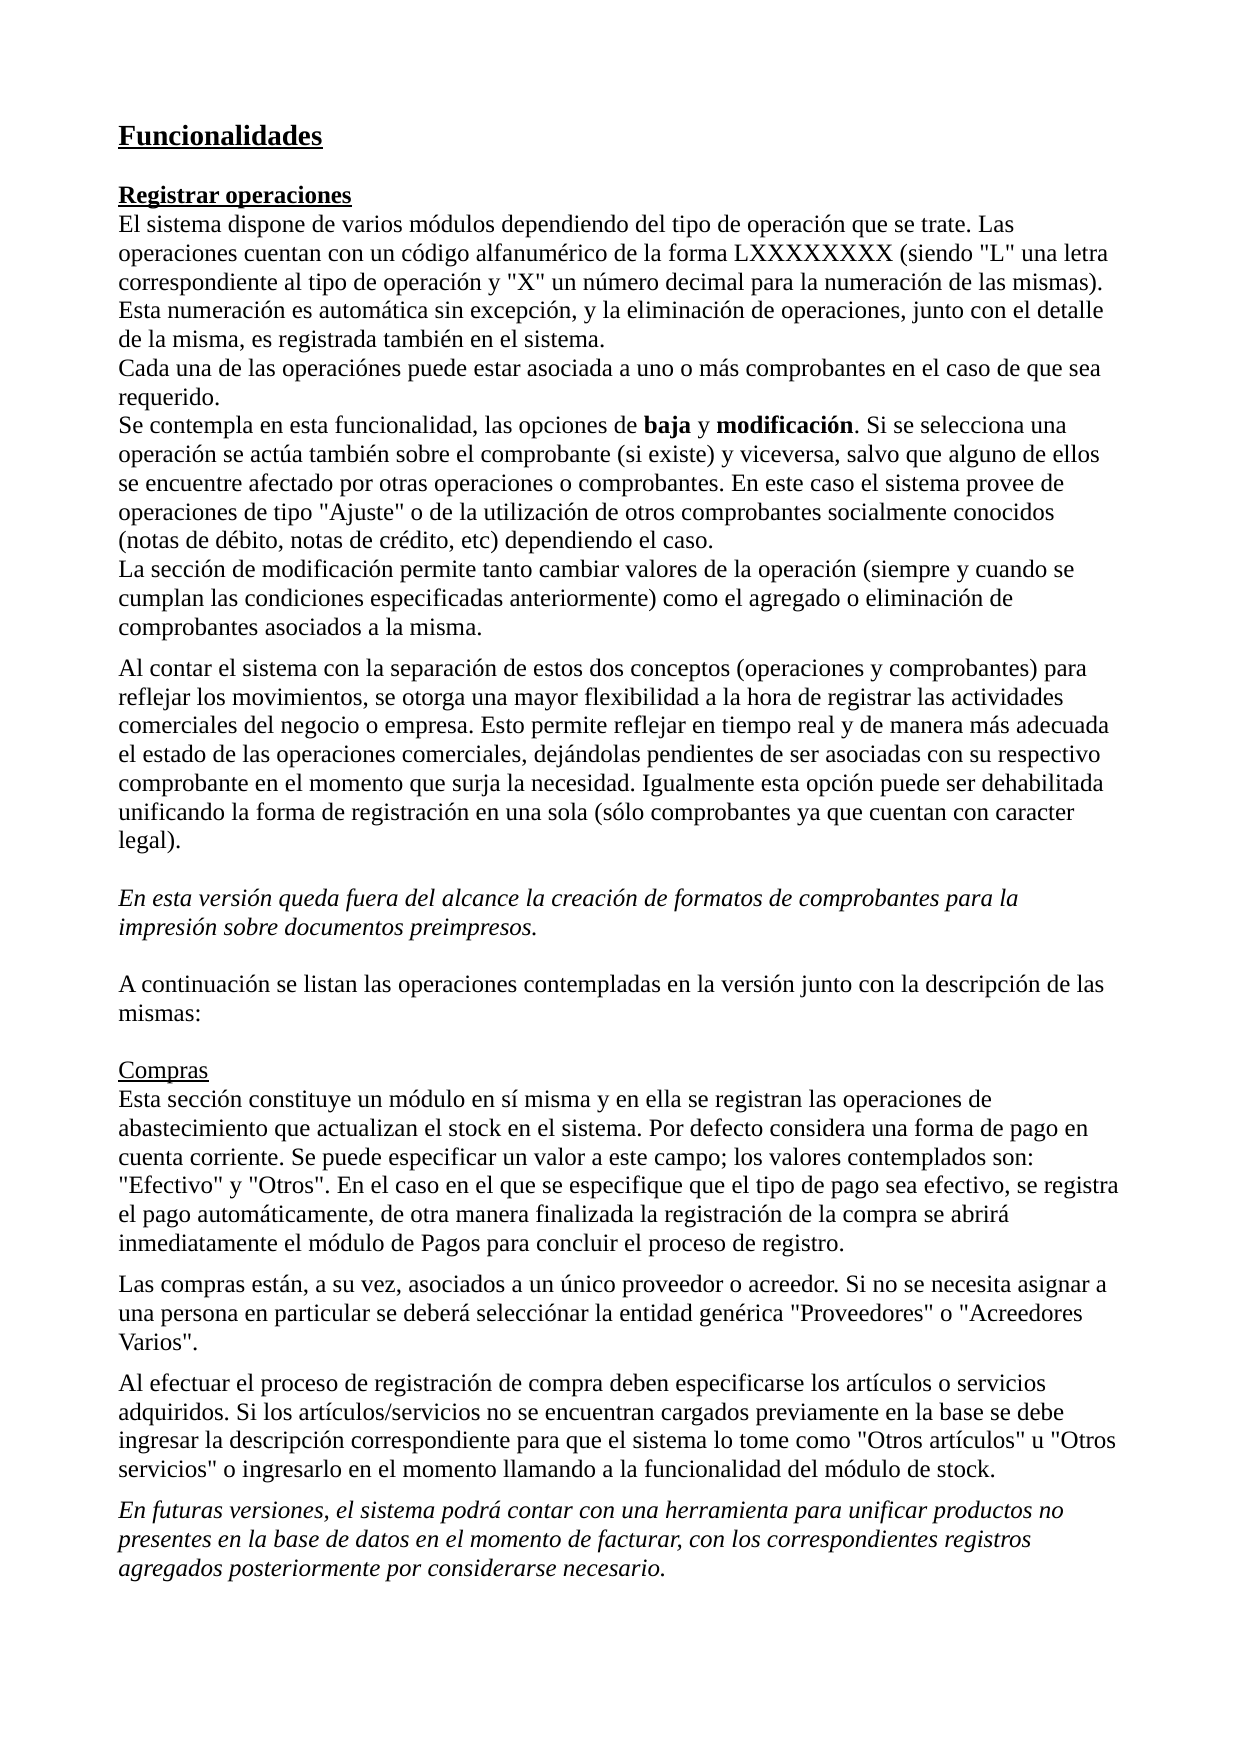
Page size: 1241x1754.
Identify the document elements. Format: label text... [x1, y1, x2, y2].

text Funcionalidades [118, 118, 1122, 152]
text Al contar el sistema con la separación de estos dos conceptos (operaciones y comprobantes) para reflejar los movimientos, se otorga una mayor flexibilidad a la hora de registrar las actividades comerciales del negocio o empresa. Esto permite reflejar en tiempo real y de manera más adecuada el estado de las operaciones comerciales, dejándolas pendientes de ser asociadas con su respectivo comprobante en el momento que surja la necesidad. Igualmente esta opción puede ser dehabilitada unificando la forma de registración en una sola (sólo comprobantes ya que cuentan con caracter legal). [118, 653, 1122, 854]
text La sección de modificación permite tanto cambiar valores de la operación (siempre y cuando se cumplan las condiciones especificadas anteriormente) como el agregado o eliminación de comprobantes asociados a la misma. [118, 554, 1122, 640]
text Se contempla en esta funcionalidad, las opciones de baja y modificación. Si se selecciona una operación se actúa también sobre el comprobante (si existe) y viceversa, salvo que alguno de ellos se encuentre afectado por otras operaciones o comprobantes. En este caso el sistema provee de operaciones de tipo "Ajuste" o de la utilización de otros comprobantes socialmente conocidos (notas de débito, notas de crédito, etc) dependiendo el caso. [118, 410, 1122, 554]
text Las compras están, a su vez, asociados a un único proveedor o acreedor. Si no se necesita asignar a una persona en particular se deberá selecciónar la entidad genérica "Proveedores" o "Acreedores Varios". [118, 1269, 1122, 1355]
text Esta sección constituye un módulo en sí misma y en ella se registran las operaciones de abastecimiento que actualizan el stock en el sistema. Por defecto considera una forma de pago en cuenta corriente. Se puede especificar un valor a este campo; los valores contemplados son: "Efectivo" y "Otros". En el caso en el que se especifique que el tipo de pago sea efectivo, se registra el pago automáticamente, de otra manera finalizada la registración de la compra se abrirá inmediatamente el módulo de Pagos para concluir el proceso de registro. [118, 1084, 1122, 1257]
text En futuras versiones, el sistema podrá contar con una herramienta para unificar productos no presentes en la base de datos en el momento de facturar, con los correspondientes registros agregados posteriormente por considerarse necesario. [118, 1495, 1122, 1582]
text Registrar operaciones [118, 180, 1122, 209]
text A continuación se listan las operaciones contempladas en la versión junto con la descripción de las mismas: [118, 969, 1122, 1027]
text Compras [118, 1055, 1122, 1084]
text En esta versión queda fuera del alcance la creación de formatos de comprobantes para la impresión sobre documentos preimpresos. [118, 883, 1122, 940]
text El sistema dispone de varios módulos dependiendo del tipo de operación que se trate. Las operaciones cuentan con un código alfanumérico de la forma LXXXXXXXX (siendo "L" una letra correspondiente al tipo de operación y "X" un número decimal para la numeración de las mismas). Esta numeración es automática sin excepción, y la eliminación de operaciones, junto con el detalle de la misma, es registrada también en el sistema. [118, 209, 1122, 353]
text Al efectuar el proceso de registración de compra deben especificarse los artículos o servicios adquiridos. Si los artículos/servicios no se encuentran cargados previamente en la base se debe ingresar la descripción correspondiente para que el sistema lo tome como "Otros artículos" u "Otros servicios" o ingresarlo en el momento llamando a la funcionalidad del módulo de stock. [118, 1368, 1122, 1483]
text Cada una de las operaciónes puede estar asociada a uno o más comprobantes en el caso de que sea requerido. [118, 353, 1122, 410]
